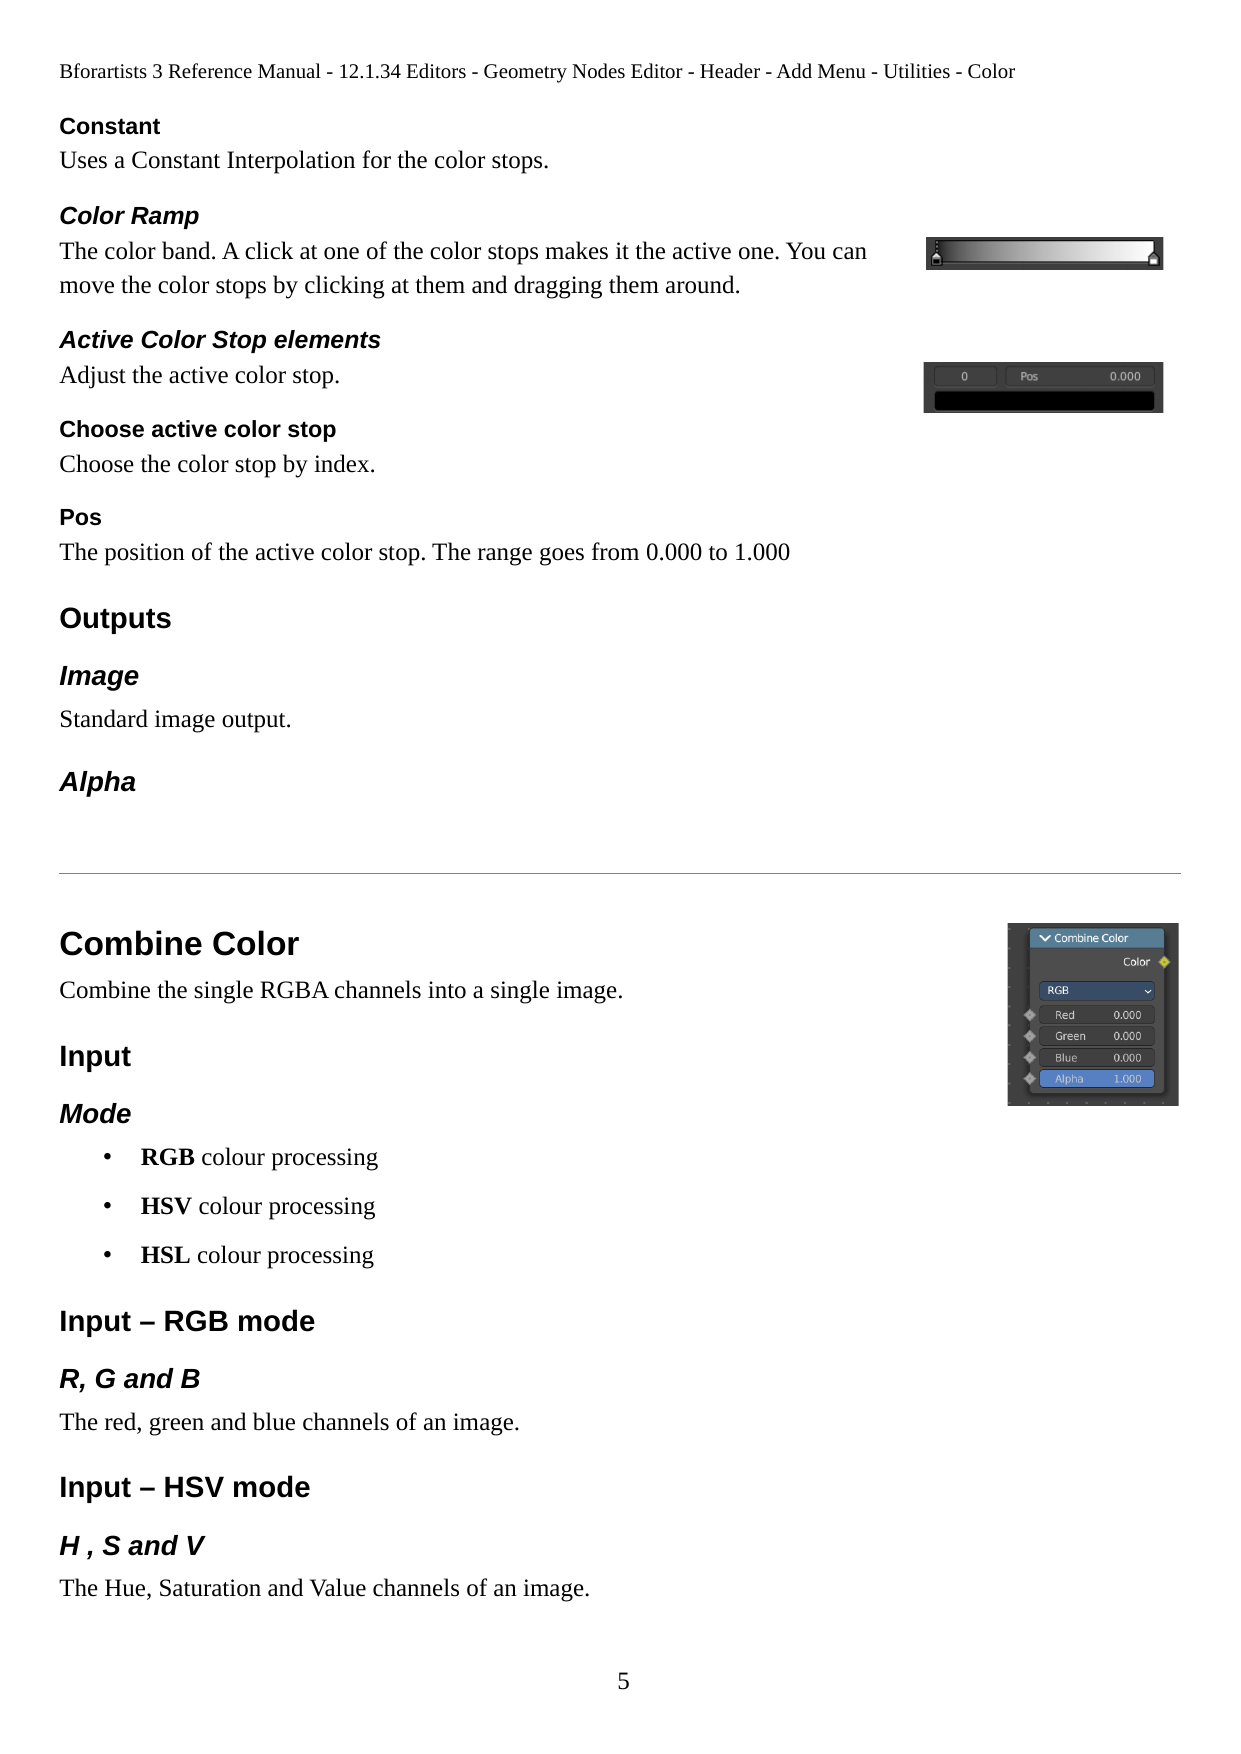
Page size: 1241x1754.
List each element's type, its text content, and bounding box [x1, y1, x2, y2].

list HSV colour processing [103, 1191, 1181, 1219]
subtitle Outputs [59, 601, 1181, 634]
text Standard image output. [59, 704, 1181, 732]
list HSL colour processing [103, 1240, 1181, 1268]
subtitle Input – HSV mode [59, 1470, 1181, 1504]
list RGB colour processing [103, 1142, 1181, 1170]
picture [1007, 923, 1179, 1106]
text The color band. A click at one of the color stops makes it the active one. You can move the color stops by clicking at them and dragging them around. [59, 236, 1181, 299]
text Combine the single RGBA channels into a single image. [59, 975, 1007, 1004]
subtitle Active Color Stop elements [59, 326, 1181, 354]
text Uses a Constant Interpolation for the color stops. [59, 146, 1181, 174]
subtitle Alpha [59, 765, 1181, 797]
subtitle Color Ramp [59, 201, 1181, 229]
subtitle H , S and V [59, 1529, 1181, 1561]
text The Hue, Saturation and Value channels of an image. [59, 1573, 1181, 1602]
text The position of the active color stop. The range goes from 0.000 to 1.000 [59, 537, 1181, 566]
subtitle Combine Color [59, 924, 1007, 962]
subtitle R, G and B [59, 1362, 1181, 1394]
subtitle Pos [59, 504, 1181, 531]
subtitle Choose active color stop [59, 416, 1181, 442]
text Adjust the active color stop. [59, 360, 1181, 389]
subtitle Input [59, 1038, 1007, 1072]
subtitle Constant [59, 113, 1181, 139]
text Choose the color stop by index. [59, 449, 1181, 477]
subtitle Mode [59, 1097, 1181, 1129]
subtitle Image [59, 659, 1181, 691]
text The red, green and blue channels of an image. [59, 1407, 1181, 1435]
subtitle Input – RGB mode [59, 1303, 1181, 1337]
picture [926, 237, 1164, 270]
picture [923, 362, 1164, 413]
